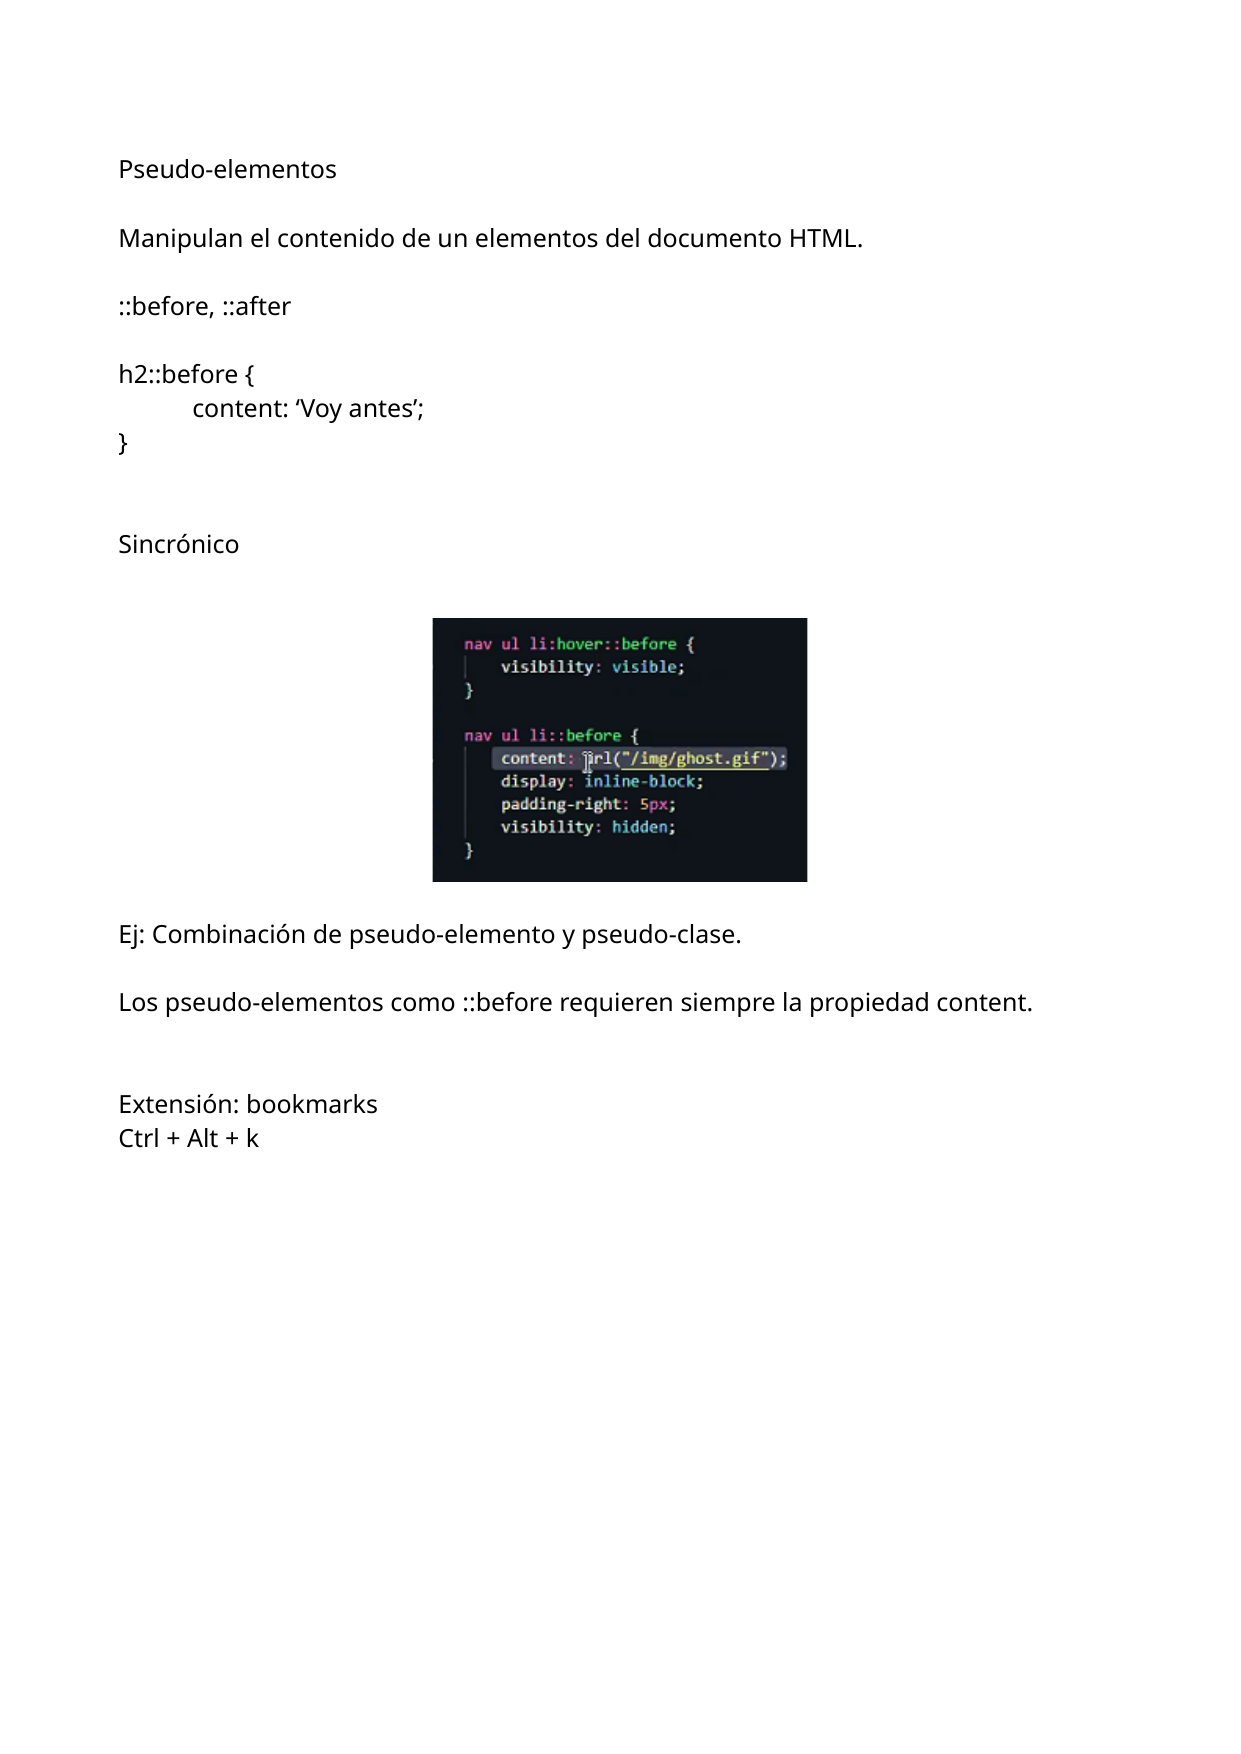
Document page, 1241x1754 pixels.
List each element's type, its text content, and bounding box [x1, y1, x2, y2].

text content: ‘Voy antes’; [118, 391, 1122, 425]
text Pseudo-elementos [118, 152, 1122, 186]
text Sincrónico [118, 527, 1122, 561]
text Los pseudo-elementos como ::before requieren siempre la propiedad content. [118, 985, 1122, 1019]
text ::before, ::after [118, 288, 1122, 322]
text Extensión: bookmarks [118, 1087, 1122, 1121]
text Ej: Combinación de pseudo-elemento y pseudo-clase. [118, 595, 1122, 951]
text } [118, 425, 1122, 459]
text Ctrl + Alt + k [118, 1121, 1122, 1155]
picture [432, 618, 808, 882]
text h2::before { [118, 357, 1122, 391]
text Manipulan el contenido de un elementos del documento HTML. [118, 220, 1122, 254]
